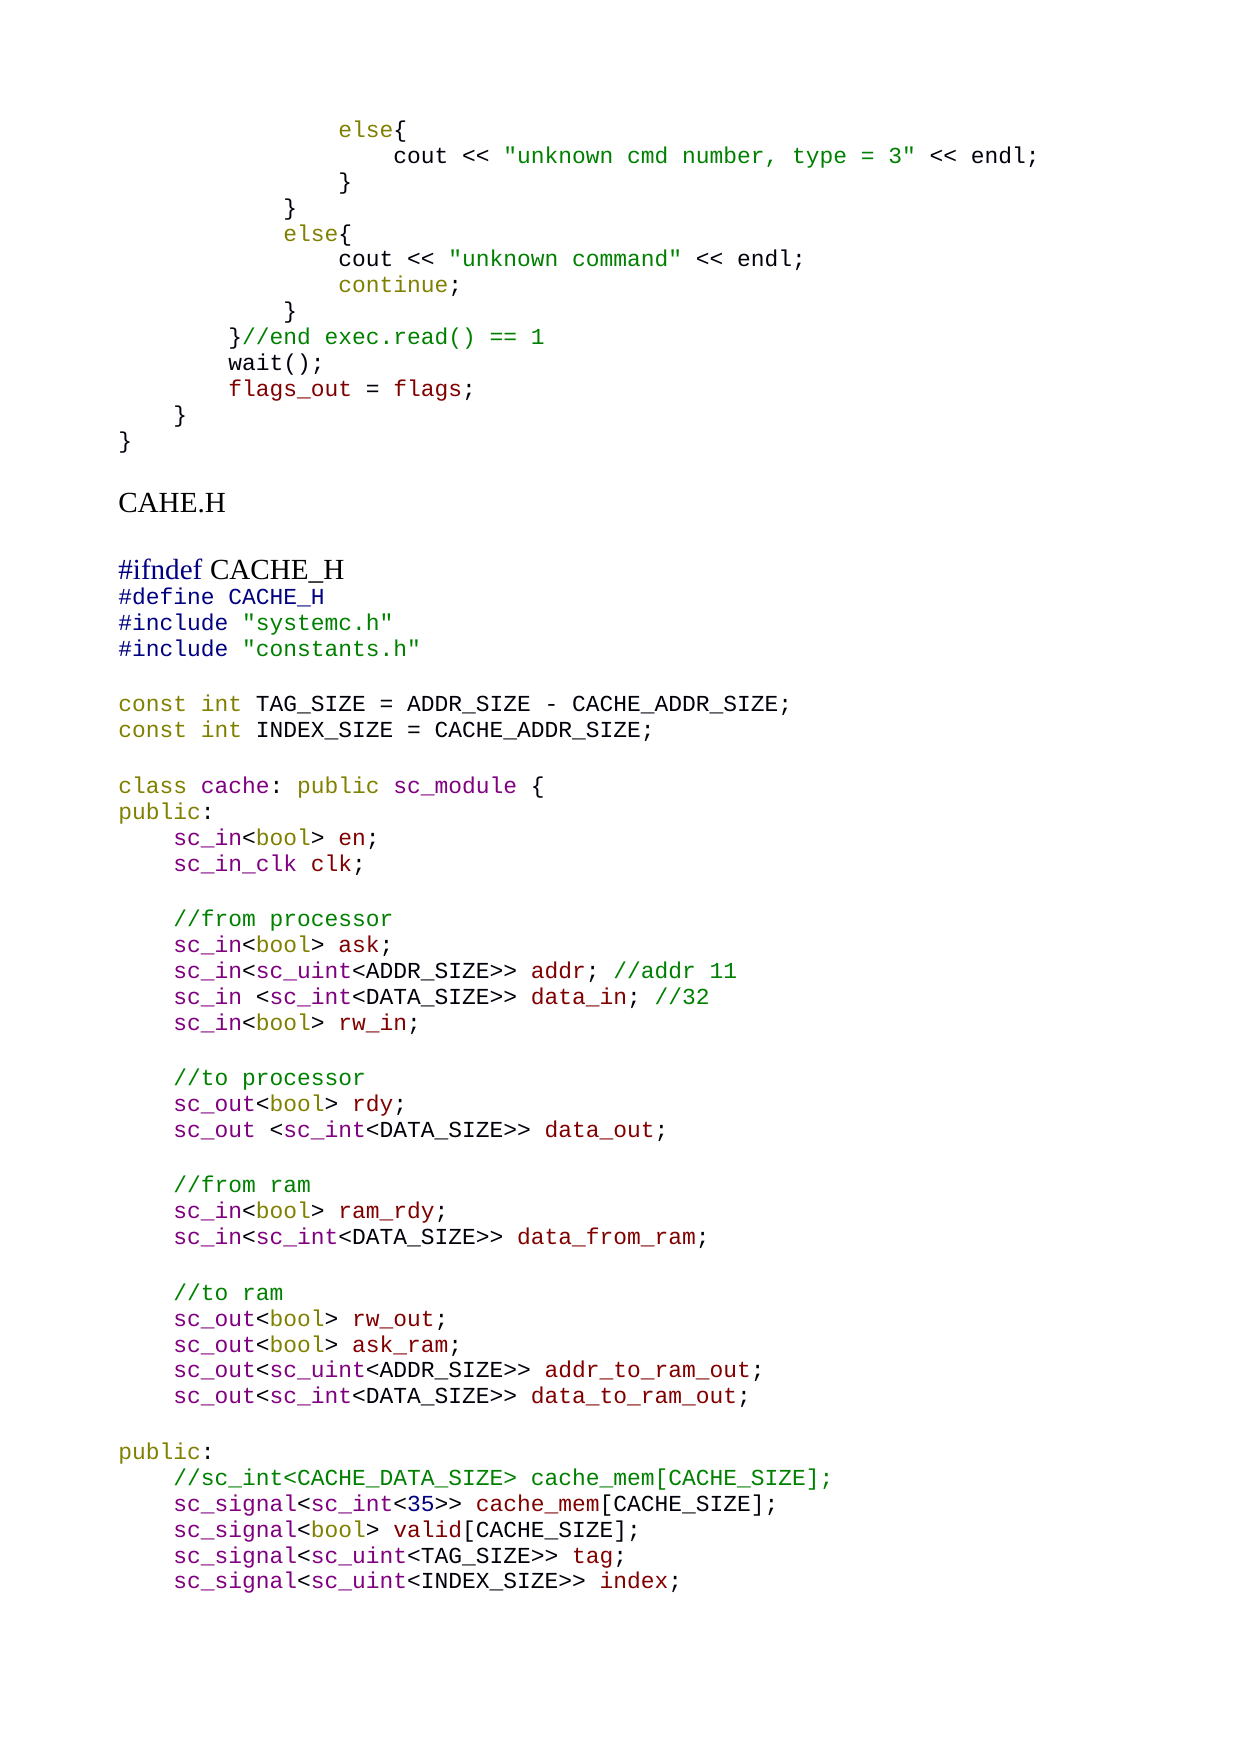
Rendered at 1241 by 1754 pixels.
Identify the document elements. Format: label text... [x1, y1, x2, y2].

text #include "systemc.h" [118, 611, 1122, 637]
text wait(); [118, 352, 1122, 377]
text //sc_int<CACHE_DATA_SIZE> cache_mem[CACHE_SIZE]; [118, 1466, 1122, 1492]
text cout << "unknown cmd number, type = 3" << endl; [118, 144, 1122, 170]
text #define CACHE_H [118, 585, 1122, 611]
text sc_out <sc_int<DATA_SIZE>> data_out; [118, 1118, 1122, 1144]
text sc_signal<sc_uint<INDEX_SIZE>> index; [118, 1570, 1122, 1596]
text sc_in<bool> rw_in; [118, 1011, 1122, 1037]
text public: [118, 800, 1122, 826]
text public: [118, 1440, 1122, 1466]
text sc_signal<sc_int<35>> cache_mem[CACHE_SIZE]; [118, 1492, 1122, 1518]
text continue; [118, 274, 1122, 300]
text sc_out<bool> rdy; [118, 1092, 1122, 1118]
text const int TAG_SIZE = ADDR_SIZE - CACHE_ADDR_SIZE; [118, 693, 1122, 719]
text sc_in<bool> ram_rdy; [118, 1200, 1122, 1226]
text #ifndef CACHE_H [118, 552, 1122, 585]
text else{ [118, 222, 1122, 248]
text sc_in <sc_int<DATA_SIZE>> data_in; //32 [118, 985, 1122, 1011]
text //to ram [118, 1281, 1122, 1307]
text sc_in<sc_int<DATA_SIZE>> data_from_ram; [118, 1226, 1122, 1252]
text } [118, 429, 1122, 455]
text sc_in_clk clk; [118, 852, 1122, 878]
text cout << "unknown command" << endl; [118, 248, 1122, 274]
text class cache: public sc_module { [118, 774, 1122, 800]
text sc_out<bool> ask_ram; [118, 1333, 1122, 1359]
text sc_in<sc_uint<ADDR_SIZE>> addr; //addr 11 [118, 959, 1122, 985]
text } [118, 196, 1122, 222]
text }//end exec.read() == 1 [118, 326, 1122, 352]
text CAHE.H [118, 485, 1122, 518]
text //from ram [118, 1174, 1122, 1200]
text sc_in<bool> ask; [118, 933, 1122, 959]
text //to processor [118, 1066, 1122, 1092]
text //from processor [118, 907, 1122, 933]
text } [118, 300, 1122, 326]
text sc_out<sc_uint<ADDR_SIZE>> addr_to_ram_out; [118, 1359, 1122, 1385]
text else{ [118, 118, 1122, 144]
text #include "constants.h" [118, 637, 1122, 663]
text sc_signal<sc_uint<TAG_SIZE>> tag; [118, 1544, 1122, 1570]
text sc_out<bool> rw_out; [118, 1307, 1122, 1333]
text } [118, 403, 1122, 429]
text flags_out = flags; [118, 377, 1122, 403]
text sc_in<bool> en; [118, 826, 1122, 852]
text const int INDEX_SIZE = CACHE_ADDR_SIZE; [118, 719, 1122, 744]
text sc_signal<bool> valid[CACHE_SIZE]; [118, 1518, 1122, 1544]
text } [118, 170, 1122, 196]
text sc_out<sc_int<DATA_SIZE>> data_to_ram_out; [118, 1385, 1122, 1411]
